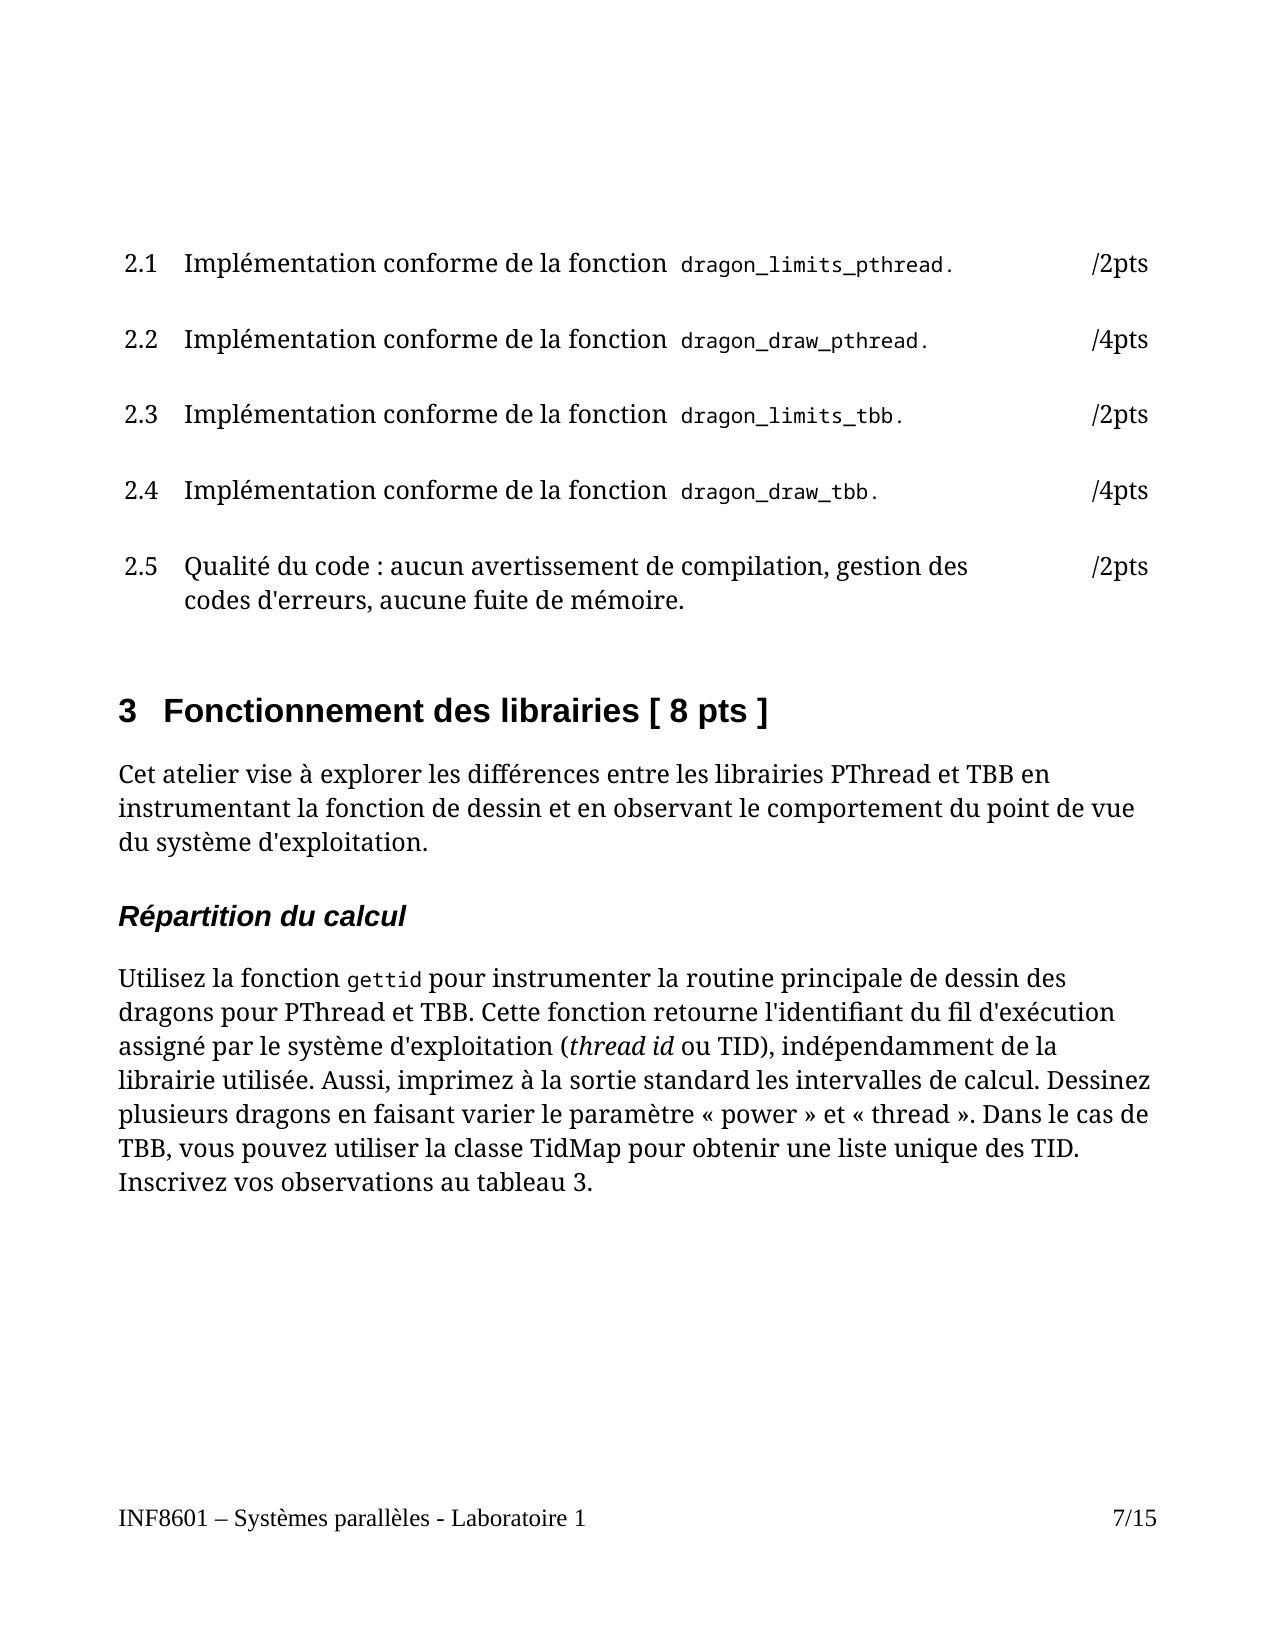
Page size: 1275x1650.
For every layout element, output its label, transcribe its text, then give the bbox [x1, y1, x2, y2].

subtitle Fonctionnement des librairies [ 8 pts ] [118, 691, 1157, 729]
table_cell /2pts [1080, 528, 1157, 637]
table_cell /4pts [1080, 452, 1157, 527]
subtitle Répartition du calcul [118, 899, 1157, 933]
table_header /2pts [1080, 225, 1157, 301]
text Utilisez la fonction gettid pour instrumenter la routine principale de dessin des dragons pour PThread et TBB. Cette fonction retourne l'identifiant du fil d'exécution assigné par le système d'exploitation (thread id ou TID), indépendamment de la librairie utilisée. Aussi, imprimez à la sortie standard les intervalles de calcul. Dessinez plusieurs dragons en faisant varier le paramètre « power » et « thread ». Dans le cas de TBB, vous pouvez utiliser la classe TidMap pour obtenir une liste unique des TID. Inscrivez vos observations au tableau 3. [118, 960, 1157, 1199]
table_cell /2pts [1080, 376, 1157, 452]
table_cell [1006, 301, 1079, 376]
table_cell [1006, 528, 1079, 637]
table_cell Implémentation conforme de la fonction dragon_draw_tbb. [118, 452, 1006, 527]
table_cell /4pts [1080, 301, 1157, 376]
table_header [1006, 225, 1079, 301]
table_header Implémentation conforme de la fonction dragon_limits_pthread. [118, 225, 1006, 301]
table_cell Implémentation conforme de la fonction dragon_draw_pthread. [118, 301, 1006, 376]
table_cell [1006, 452, 1079, 527]
text Cet atelier vise à explorer les différences entre les librairies PThread et TBB en instrumentant la fonction de dessin et en observant le comportement du point de vue du système d'exploitation. [118, 757, 1157, 859]
table_cell Implémentation conforme de la fonction dragon_limits_tbb. [118, 376, 1006, 452]
table_cell Qualité du code : aucun avertissement de compilation, gestion des codes d'erreurs, aucune fuite de mémoire. [118, 528, 1006, 637]
table_cell [1006, 376, 1079, 452]
